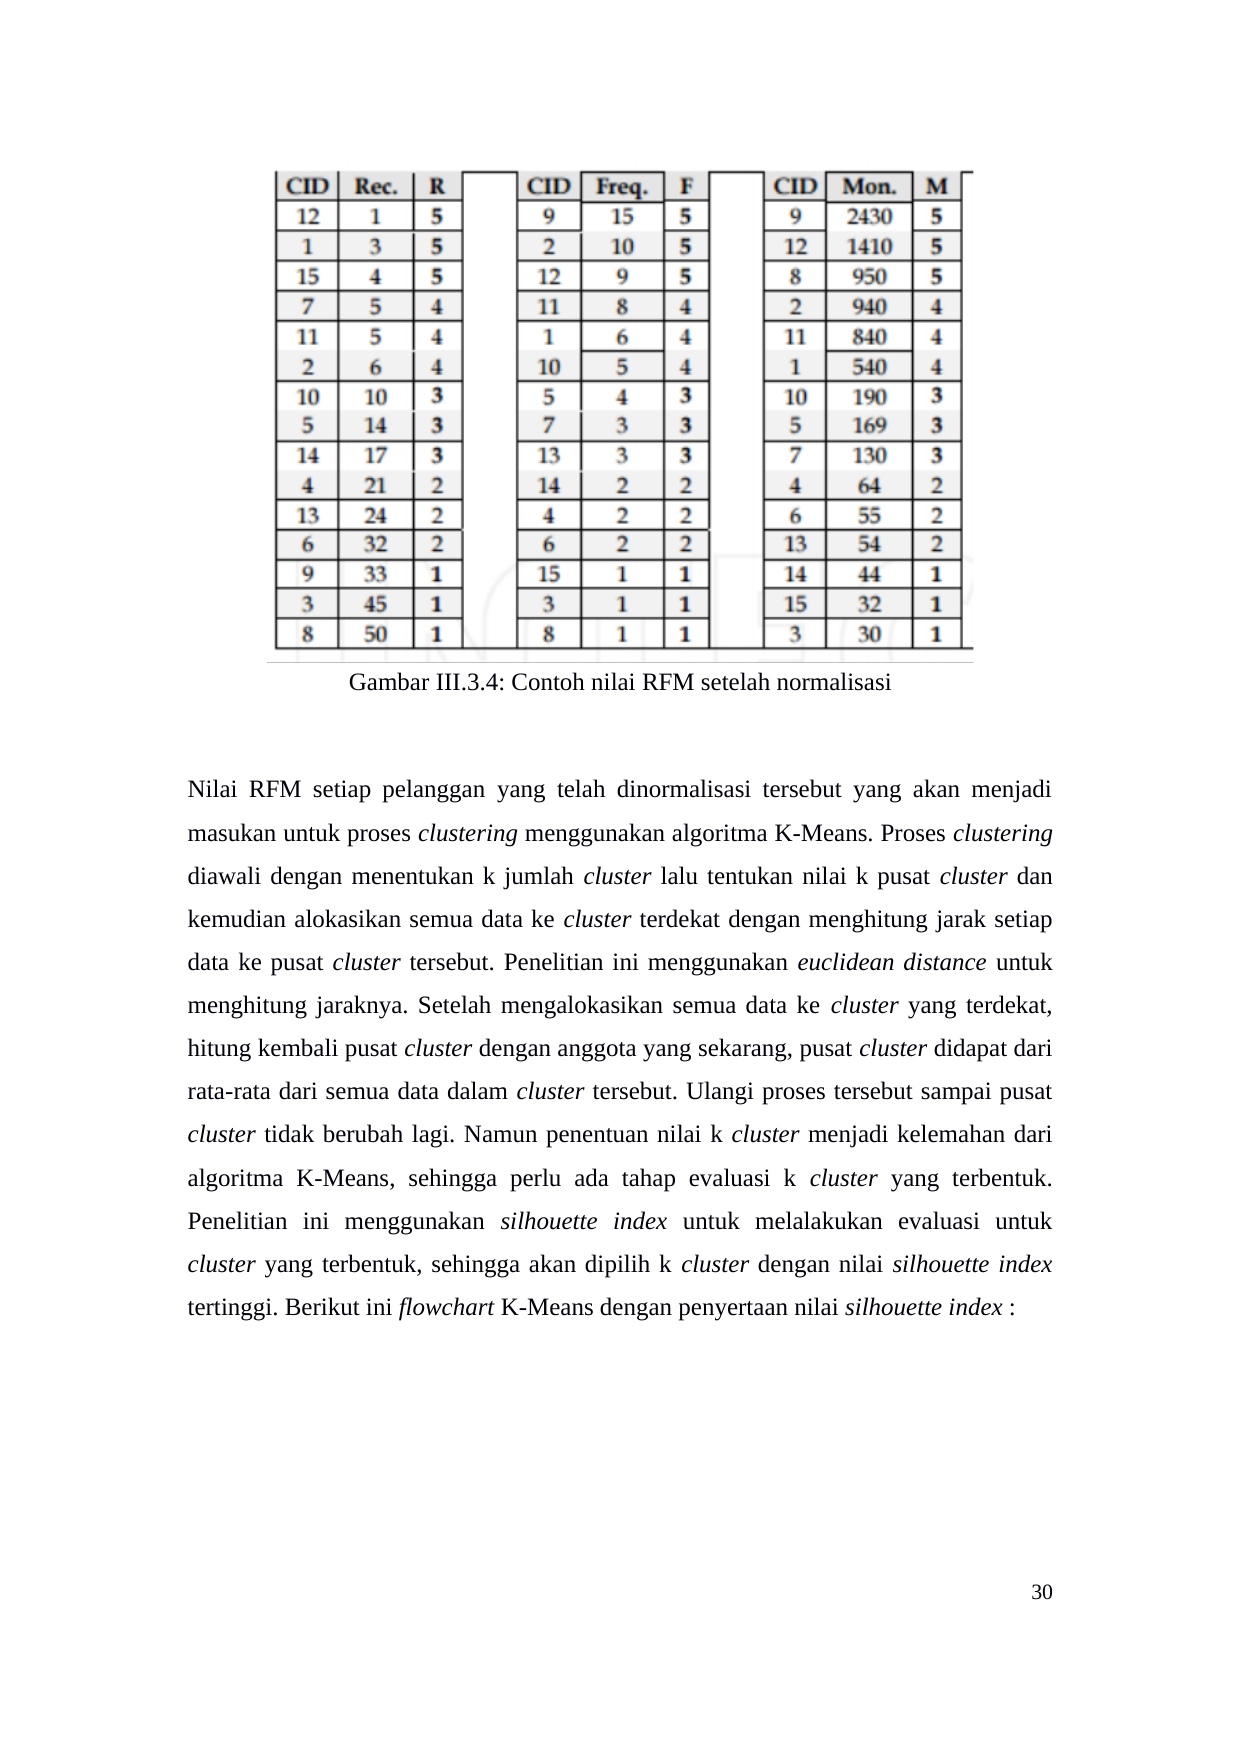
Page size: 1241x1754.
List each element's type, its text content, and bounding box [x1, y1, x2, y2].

picture [267, 162, 974, 664]
text Nilai RFM setiap pelanggan yang telah dinormalisasi tersebut yang akan menjadi masukan untuk proses clustering menggunakan algoritma K-Means. Proses clustering diawali dengan menentukan k jumlah cluster lalu tentukan nilai k pusat cluster dan kemudian alokasikan semua data ke cluster terdekat dengan menghitung jarak setiap data ke pusat cluster tersebut. Penelitian ini menggunakan euclidean distance untuk menghitung jaraknya. Setelah mengalokasikan semua data ke cluster yang terdekat, hitung kembali pusat cluster dengan anggota yang sekarang, pusat cluster didapat dari rata-rata dari semua data dalam cluster tersebut. Ulangi proses tersebut sampai pusat cluster tidak berubah lagi. Namun penentuan nilai k cluster menjadi kelemahan dari algoritma K-Means, sehingga perlu ada tahap evaluasi k cluster yang terbentuk. Penelitian ini menggunakan silhouette index untuk melalakukan evaluasi untuk cluster yang terbentuk, sehingga akan dipilih k cluster dengan nilai silhouette index tertinggi. Berikut ini flowchart K-Means dengan penyertaan nilai silhouette index : [187, 774, 1053, 1321]
text Gambar III.3.4: Contoh nilai RFM setelah normalisasi [267, 664, 973, 696]
